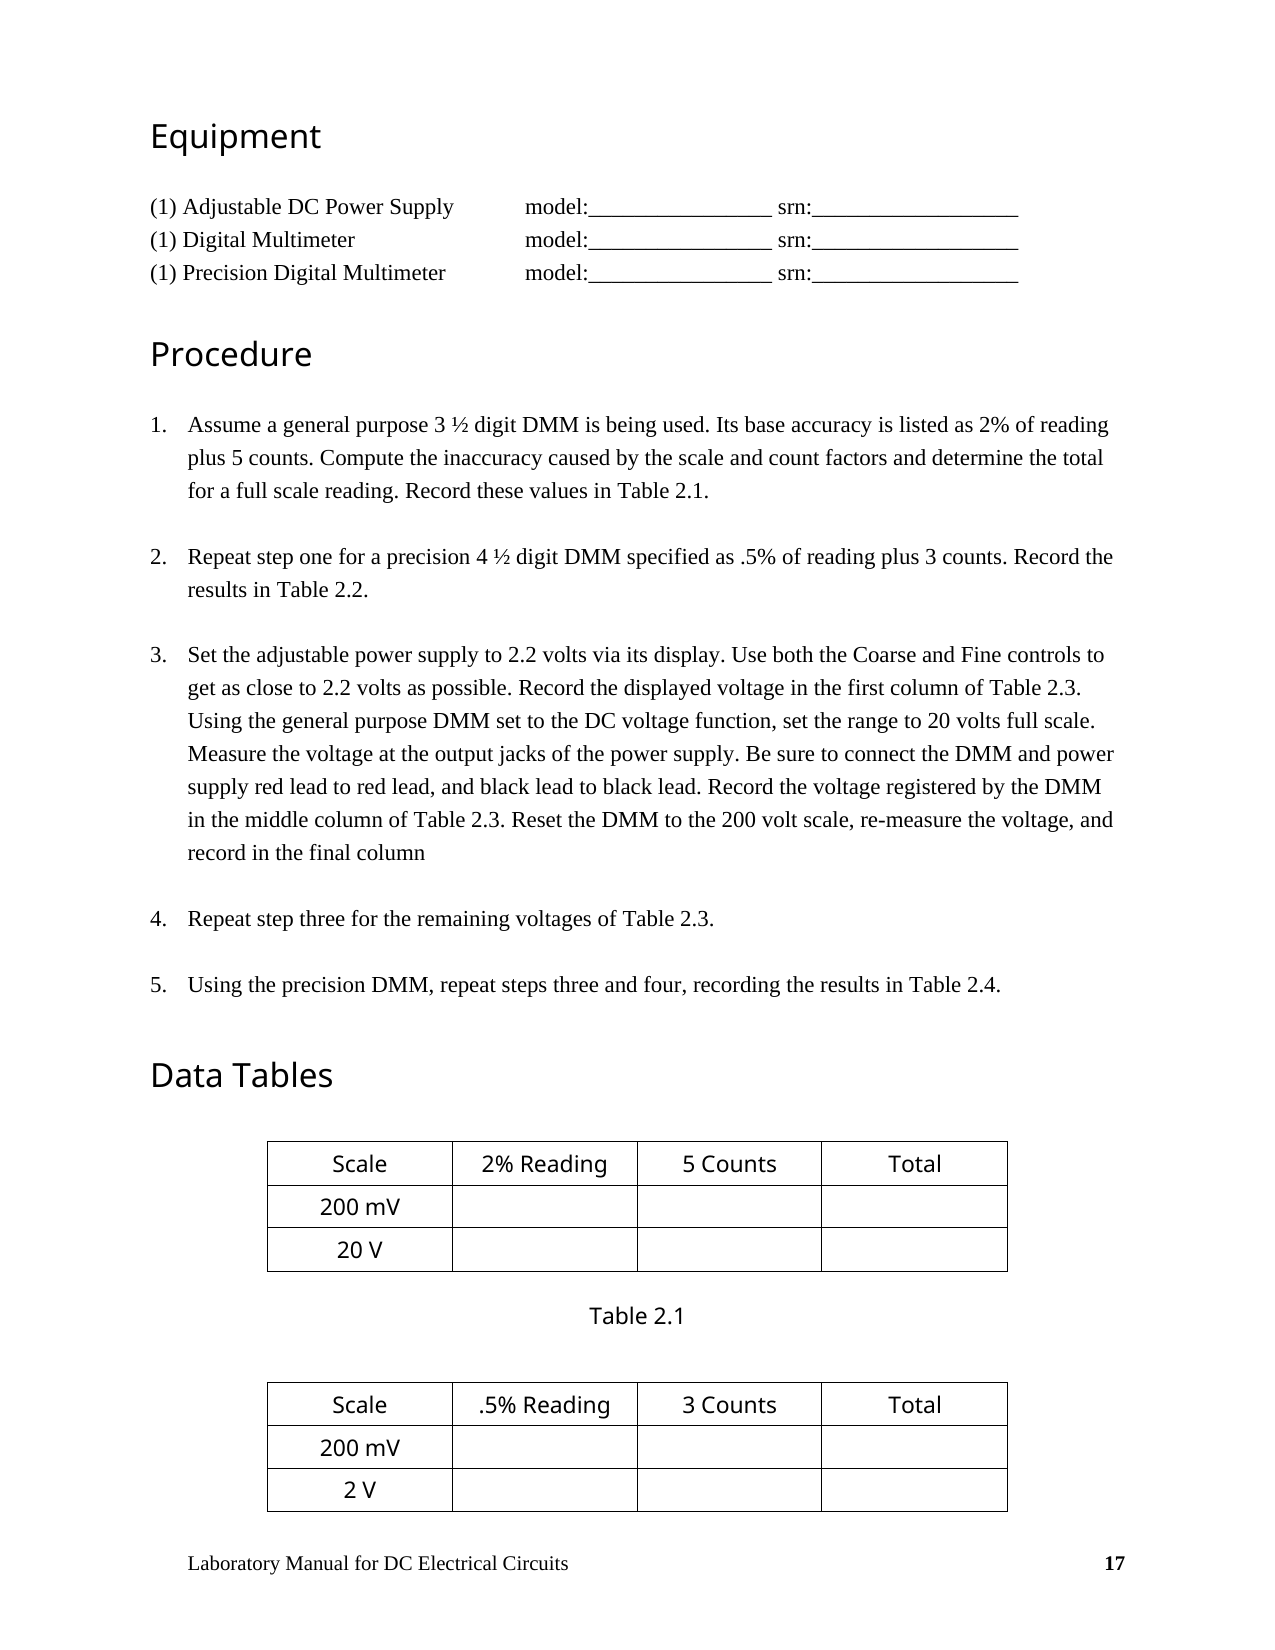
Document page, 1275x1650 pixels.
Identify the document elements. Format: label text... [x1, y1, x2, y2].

subtitle Equipment [150, 112, 1125, 158]
table_cell [822, 1228, 1007, 1271]
table_cell [453, 1228, 637, 1271]
text (1) Adjustable DC Power Supply model:________________ srn:__________________ [150, 193, 1125, 219]
text Procedure [150, 330, 1125, 376]
list Set the adjustable power supply to 2.2 volts via its display. Use both the Coarse and Fine controls to get as close to 2.2 volts as possible. Record the displayed voltage in the first column of Table 2.3. Using the general purpose DMM set to the DC voltage function, set the range to 20 volts full scale. Measure the voltage at the output jacks of the power supply. Be sure to connect the DMM and power supply red lead to red lead, and black lead to black lead. Record the voltage registered by the DMM in the middle column of Table 2.3. Reset the DMM to the 200 volt scale, re-measure the voltage, and record in the final column [150, 641, 1125, 865]
table_cell [638, 1426, 821, 1468]
table_cell [638, 1228, 821, 1271]
table_cell 20 V [268, 1228, 452, 1271]
table_cell [638, 1469, 821, 1511]
table_header Scale [268, 1142, 452, 1185]
table_header Total [822, 1383, 1007, 1425]
table_header Scale [268, 1383, 452, 1425]
table_cell 2 V [268, 1469, 452, 1511]
table_header 3 Counts [638, 1383, 821, 1425]
text Data Tables [150, 1051, 1125, 1097]
table_header Total [822, 1142, 1007, 1185]
table_cell [822, 1186, 1007, 1227]
list Repeat step three for the remaining voltages of Table 2.3. [150, 905, 1125, 931]
table_header 2% Reading [453, 1142, 637, 1185]
table_cell [453, 1426, 637, 1468]
table_cell [453, 1469, 637, 1511]
table_header .5% Reading [453, 1383, 637, 1425]
table_cell 200 mV [268, 1426, 452, 1468]
list Assume a general purpose 3 ½ digit DMM is being used. Its base accuracy is listed as 2% of reading plus 5 counts. Compute the inaccuracy caused by the scale and count factors and determine the total for a full scale reading. Record these values in Table 2.1. [150, 411, 1125, 503]
text Table 2.1 [150, 1300, 1125, 1332]
list Repeat step one for a precision 4 ½ digit DMM specified as .5% of reading plus 3 counts. Record the results in Table 2.2. [150, 543, 1125, 602]
table_header 5 Counts [638, 1142, 821, 1185]
table_cell [822, 1426, 1007, 1468]
text (1) Digital Multimeter model:________________ srn:__________________ [150, 226, 1125, 252]
table_cell [453, 1186, 637, 1227]
table_cell [638, 1186, 821, 1227]
text (1) Precision Digital Multimeter model:________________ srn:__________________ [150, 259, 1125, 285]
list Using the precision DMM, repeat steps three and four, recording the results in Table 2.4. [150, 971, 1125, 997]
table_cell 200 mV [268, 1186, 452, 1227]
table_cell [822, 1469, 1007, 1511]
